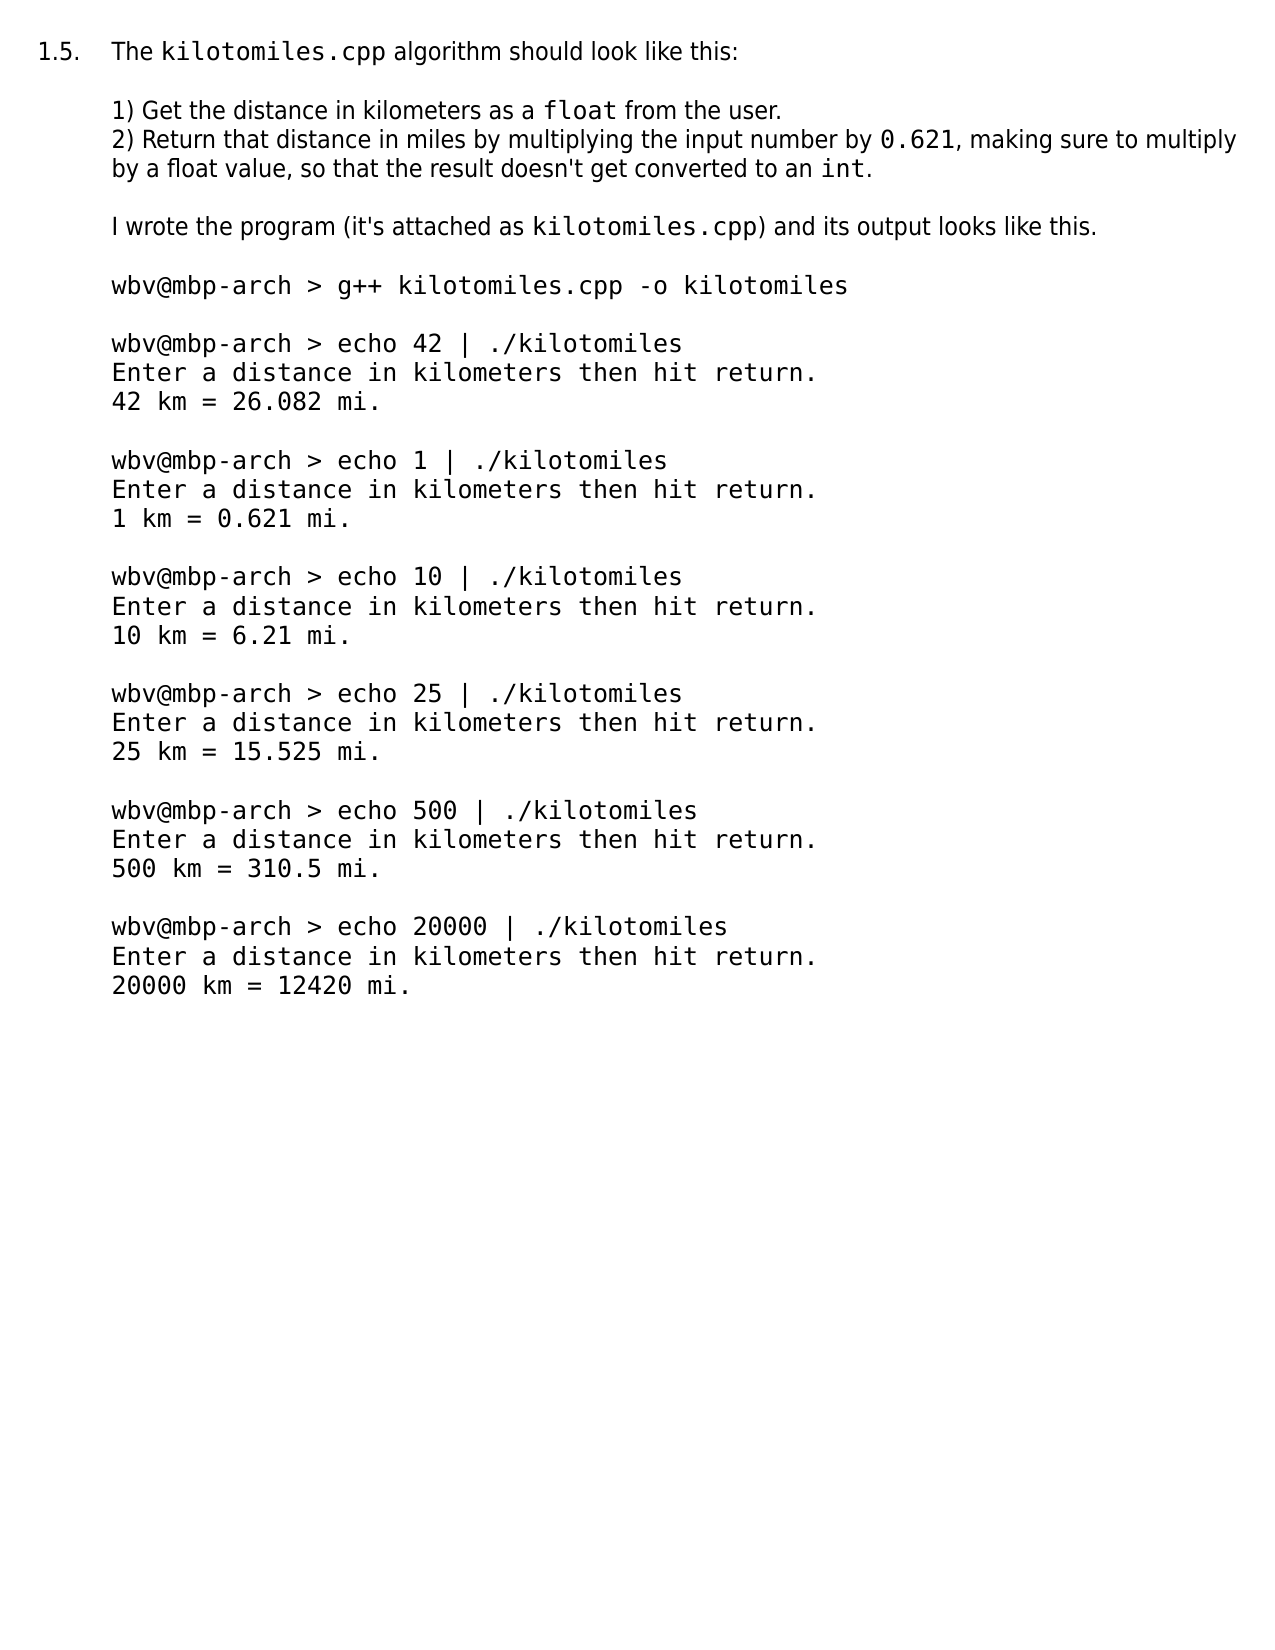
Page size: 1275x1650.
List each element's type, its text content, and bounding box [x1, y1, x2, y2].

text 42 km = 26.082 mi. [37, 387, 1237, 417]
text Enter a distance in kilometers then hit return. [37, 708, 1237, 737]
text 1 km = 0.621 mi. [37, 504, 1237, 533]
text wbv@mbp-arch > echo 1 | ./kilotomiles [37, 446, 1237, 475]
text I wrote the program (it's attached as kilotomiles.cpp) and its output looks like this. [37, 212, 1237, 242]
text 500 km = 310.5 mi. [37, 854, 1237, 883]
text 2) Return that distance in miles by multiplying the input number by 0.621, making sure to multiply by a float value, so that the result doesn't get converted to an int. [37, 125, 1237, 183]
text wbv@mbp-arch > echo 10 | ./kilotomiles [37, 562, 1237, 592]
text wbv@mbp-arch > echo 42 | ./kilotomiles [37, 329, 1237, 358]
text wbv@mbp-arch > echo 20000 | ./kilotomiles [37, 912, 1237, 942]
text wbv@mbp-arch > g++ kilotomiles.cpp -o kilotomiles [37, 271, 1237, 300]
text 10 km = 6.21 mi. [37, 621, 1237, 650]
text 20000 km = 12420 mi. [37, 971, 1237, 1000]
text wbv@mbp-arch > echo 500 | ./kilotomiles [37, 796, 1237, 825]
text Enter a distance in kilometers then hit return. [37, 358, 1237, 387]
text wbv@mbp-arch > echo 25 | ./kilotomiles [37, 679, 1237, 708]
text 25 km = 15.525 mi. [37, 737, 1237, 767]
text 1.5. The kilotomiles.cpp algorithm should look like this: [37, 37, 1237, 67]
text Enter a distance in kilometers then hit return. [37, 592, 1237, 621]
text 1) Get the distance in kilometers as a float from the user. [37, 96, 1237, 125]
text Enter a distance in kilometers then hit return. [37, 825, 1237, 854]
text Enter a distance in kilometers then hit return. [37, 942, 1237, 971]
text Enter a distance in kilometers then hit return. [37, 475, 1237, 504]
